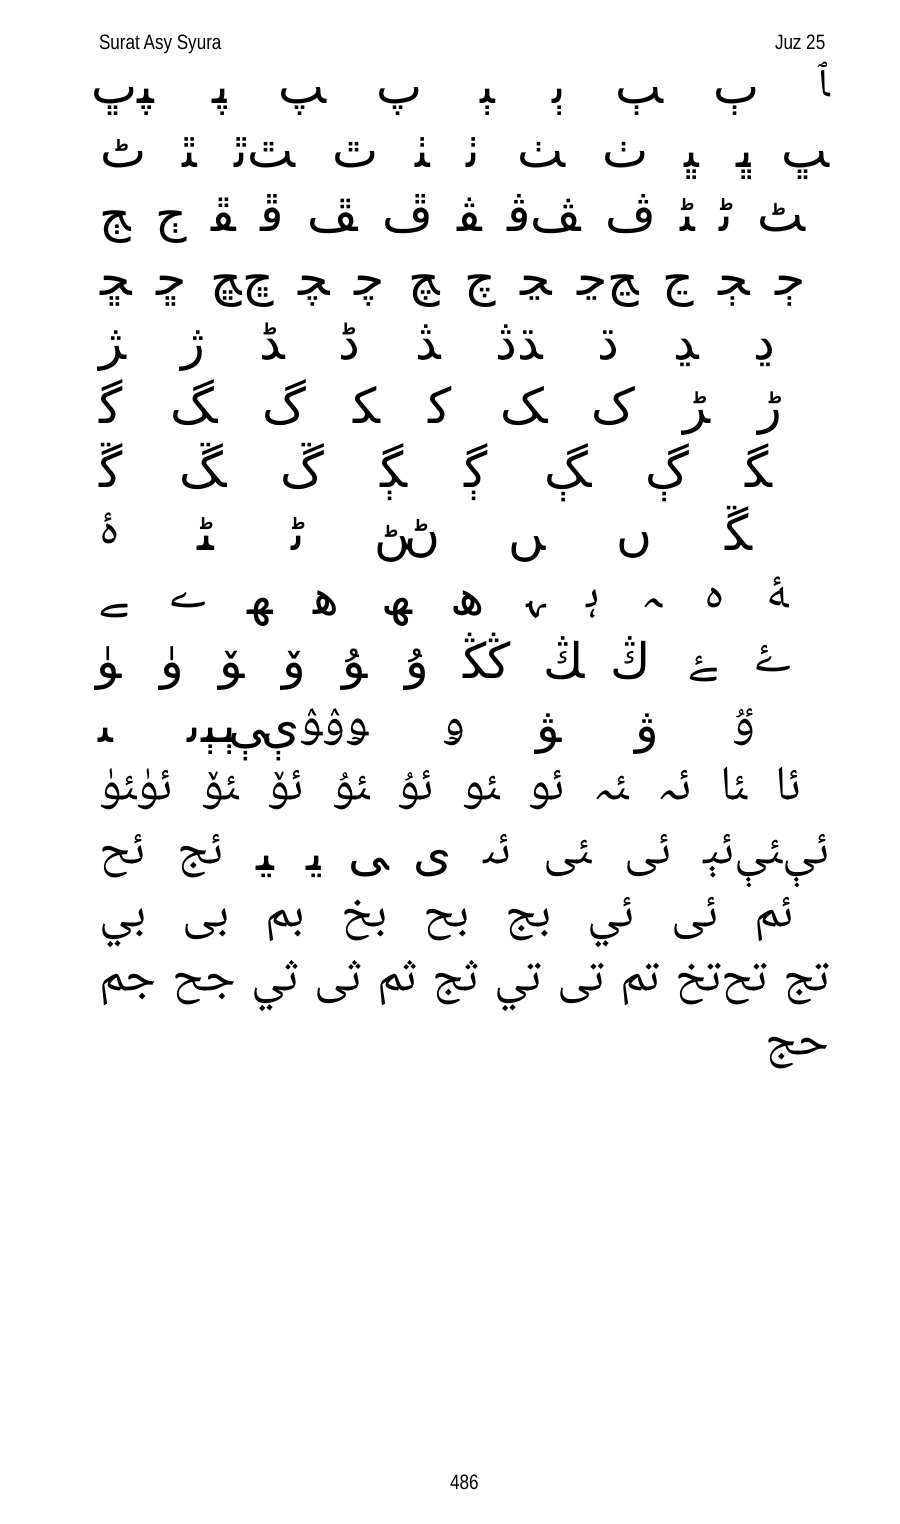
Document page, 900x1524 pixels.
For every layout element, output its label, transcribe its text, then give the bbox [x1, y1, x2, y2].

text ﭧ ﭨ ﭩ ﭪ ﭫﭬ ﭭ ﭮ ﭯ ﭰ ﭱ ﭲ ﭳ [99, 188, 829, 252]
text ﮂ ﮃ ﮄ ﮅﮆ ﮇ ﮈ ﮉ ﮊ ﮋ [99, 315, 829, 379]
text ﭛ ﭜ ﭝ ﭞ ﭟ ﭠ ﭡ ﭢ ﭣﭤ ﭥ ﭦ [99, 124, 829, 188]
text ﭴ ﭵ ﭶ ﭷﭸ ﭹ ﭺ ﭻ ﭼ ﭽ ﭾﭿ ﮀ ﮁ [99, 252, 829, 315]
text ﮌ ﮍ ﮎ ﮏ ﮐ ﮑ ﮒ ﮓ ﮔ [99, 379, 829, 443]
text ﯝ ﯞ ﯟ ﯠ ﯡﯢﯣﯤﯥﯦﯧﯨ ﯩ [99, 698, 829, 762]
text ﮝ ﮞ ﮟ ﮠﮡ ﮢ ﮣ ﮤ [99, 507, 829, 571]
text ﮥ ﮦ ﮧ ﮨ ﮩ ﮪ ﮫ ﮬ ﮭ ﮮ ﮯ [99, 571, 829, 635]
text ﯪ ﯫ ﯬ ﯭ ﯮ ﯯ ﯰ ﯱ ﯲ ﯳ ﯴﯵ [99, 762, 829, 826]
text ﯶﯷﯸ ﯹ ﯺ ﯻ ﯼ ﯽ ﯾ ﯿ ﰀ ﰁ [99, 826, 829, 890]
text ﭑ ﭒ ﭓ ﭔ ﭕ ﭖ ﭗ ﭘ ﭙﭚ [99, 60, 829, 124]
text ﮰ ﮱ ﯓ ﯔ ﯕﯖ ﯗ ﯘ ﯙ ﯚ ﯛ ﯜ [99, 635, 829, 698]
text ﮕ ﮖ ﮗ ﮘ ﮙ ﮚ ﮛ ﮜ [99, 443, 829, 507]
text ﰋ ﰌﰍ ﰎ ﰏ ﰐ ﰑ ﰒ ﰓ ﰔ ﰕ ﰖ ﰗ [99, 954, 829, 1082]
text ﰂ ﰃ ﰄ ﰅ ﰆ ﰇ ﰈ ﰉ ﰊ [99, 890, 829, 954]
